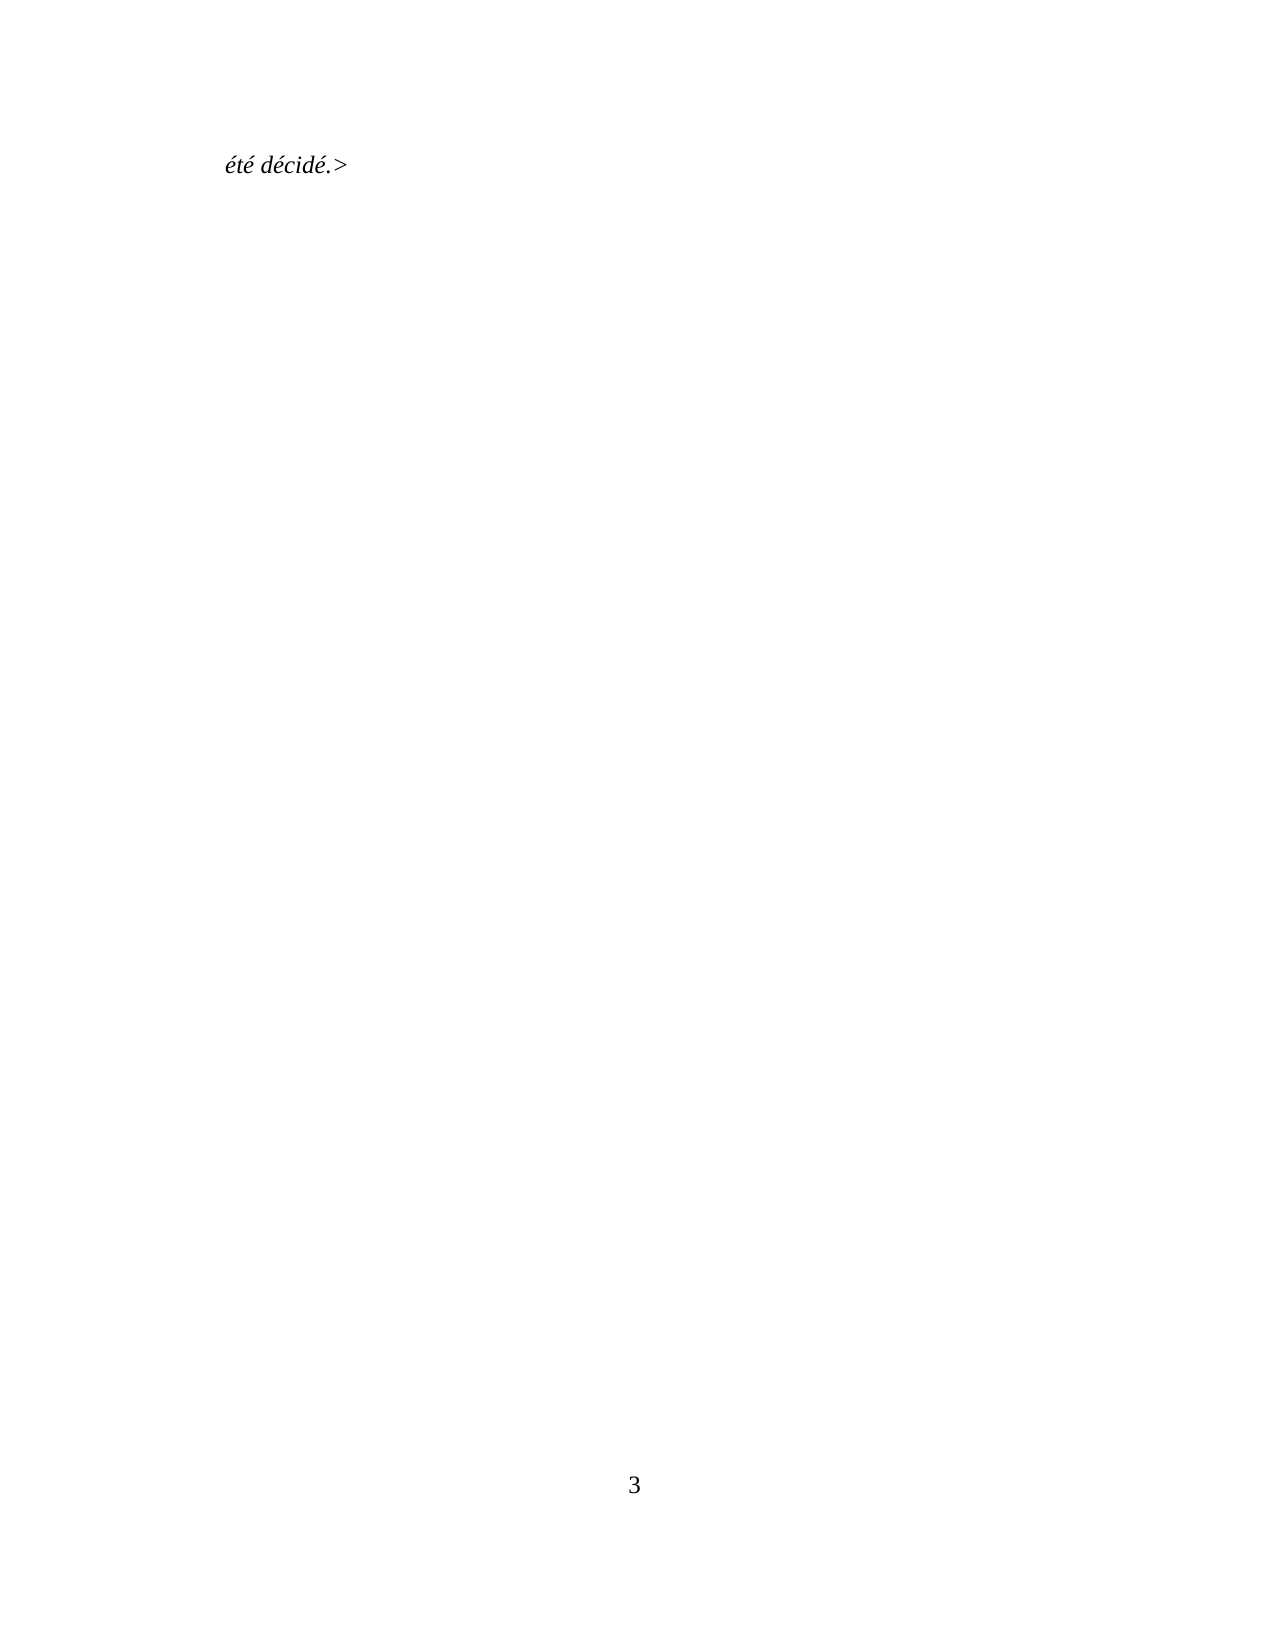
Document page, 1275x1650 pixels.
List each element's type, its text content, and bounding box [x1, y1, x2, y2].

list été décidé.> [187, 150, 1125, 179]
